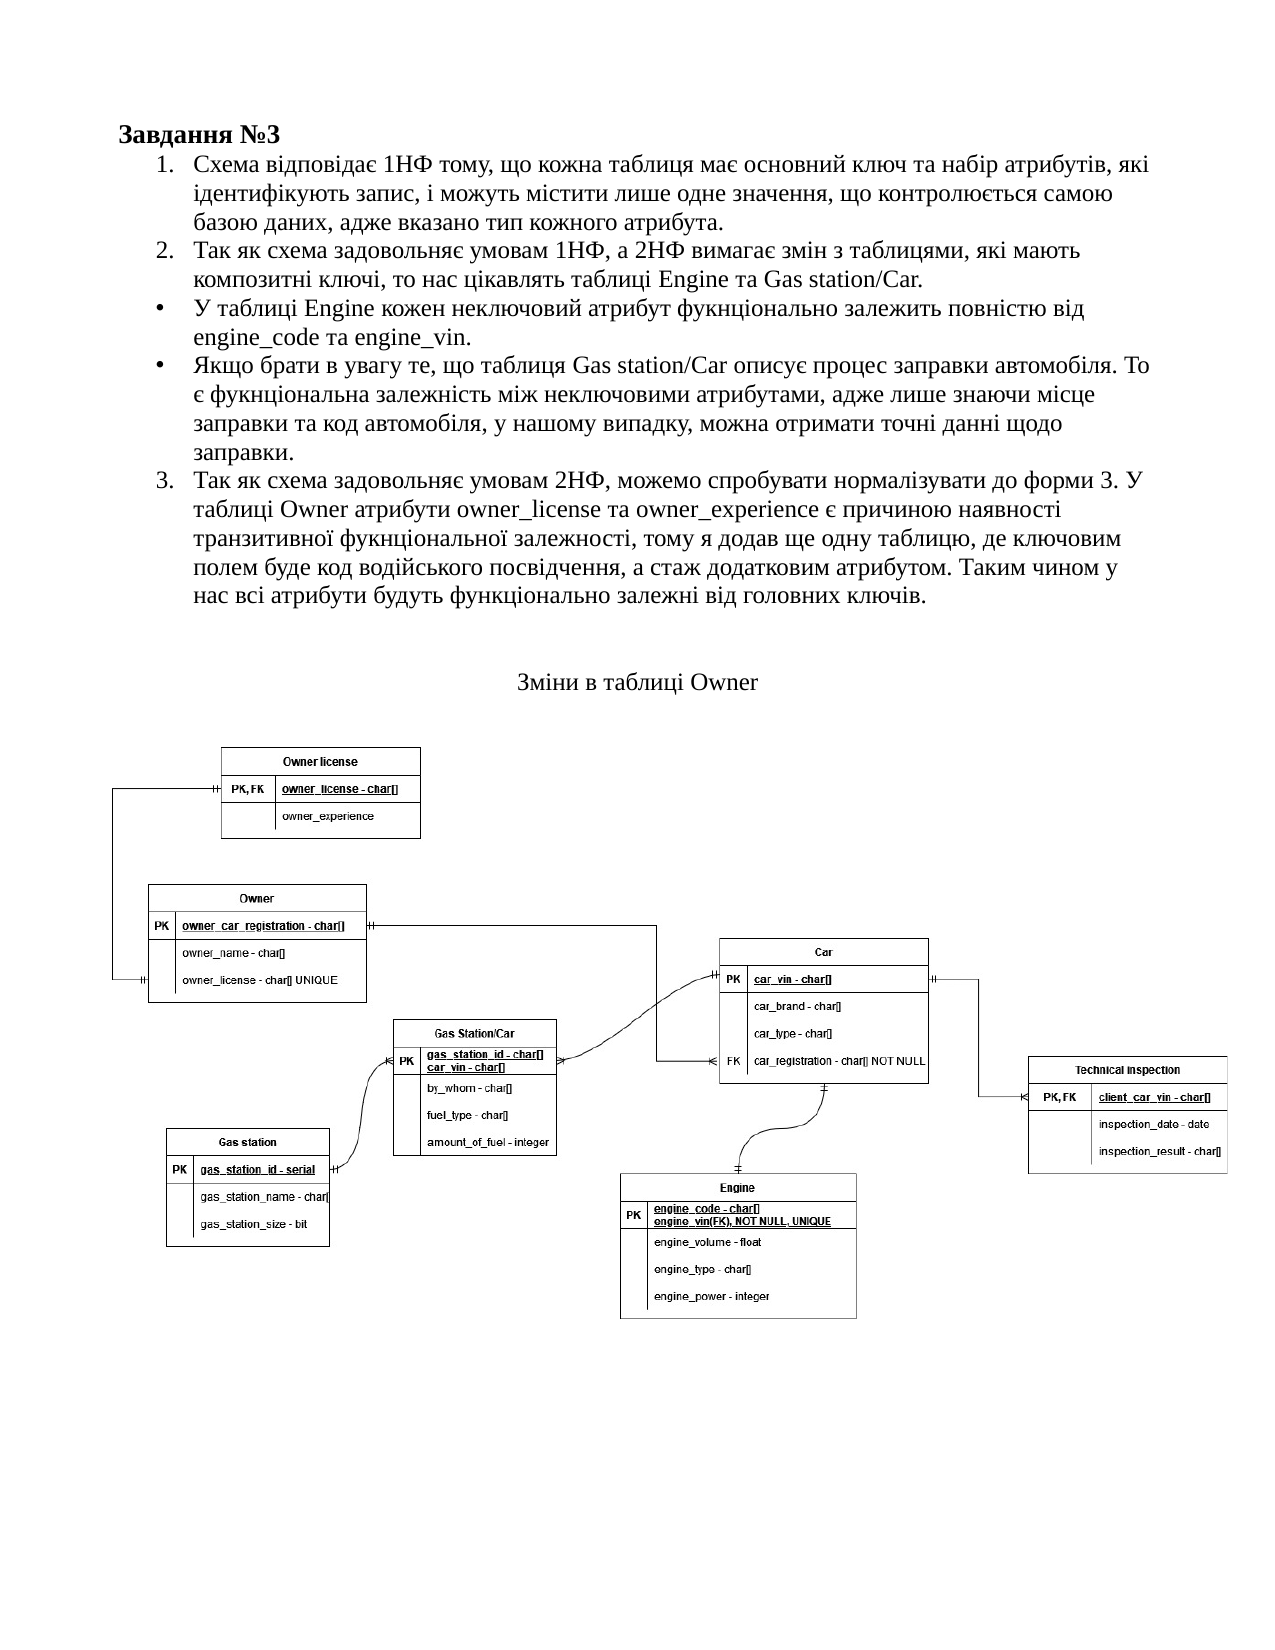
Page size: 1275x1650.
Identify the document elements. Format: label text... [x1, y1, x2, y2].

list Так як схема задовольняє умовам 1НФ, а 2НФ вимагає змін з таблицями, які мають композитні ключі, то нас цікавлять таблиці Engine та Gas station/Car. [156, 236, 1157, 293]
text Зміни в таблиці Owner [118, 667, 1157, 696]
list У таблиці Engine кожен неключовий атрибут фукнціонально залежить повністю від engine_code та engine_vin. [156, 293, 1157, 351]
picture [104, 747, 1228, 1319]
list Якщо брати в увагу те, що таблиця Gas station/Car описує процес заправки автомобіля. То є фукнціональна залежність між неключовими атрибутами, адже лише знаючи місце заправки та код автомобіля, у нашому випадку, можна отримати точні данні щодо заправки. [156, 351, 1157, 466]
list Так як схема задовольняє умовам 2НФ, можемо спробувати нормалізувати до форми 3. У таблиці Owner атрибути owner_license та owner_experience є причиною наявності транзитивної фукнціональної залежності, тому я додав ще одну таблицю, де ключовим полем буде код водійського посвідчення, а стаж додатковим атрибутом. Таким чином у нас всі атрибути будуть функціонально залежні від головних ключів. [156, 466, 1157, 609]
list Схема відповідає 1НФ тому, що кожна таблиця має основний ключ та набір атрибутів, які ідентифікують запис, і можуть містити лише одне значення, що контролюється самою базою даних, адже вказано тип кожного атрибута. [156, 149, 1157, 236]
text Завдання №3 [118, 118, 1157, 149]
